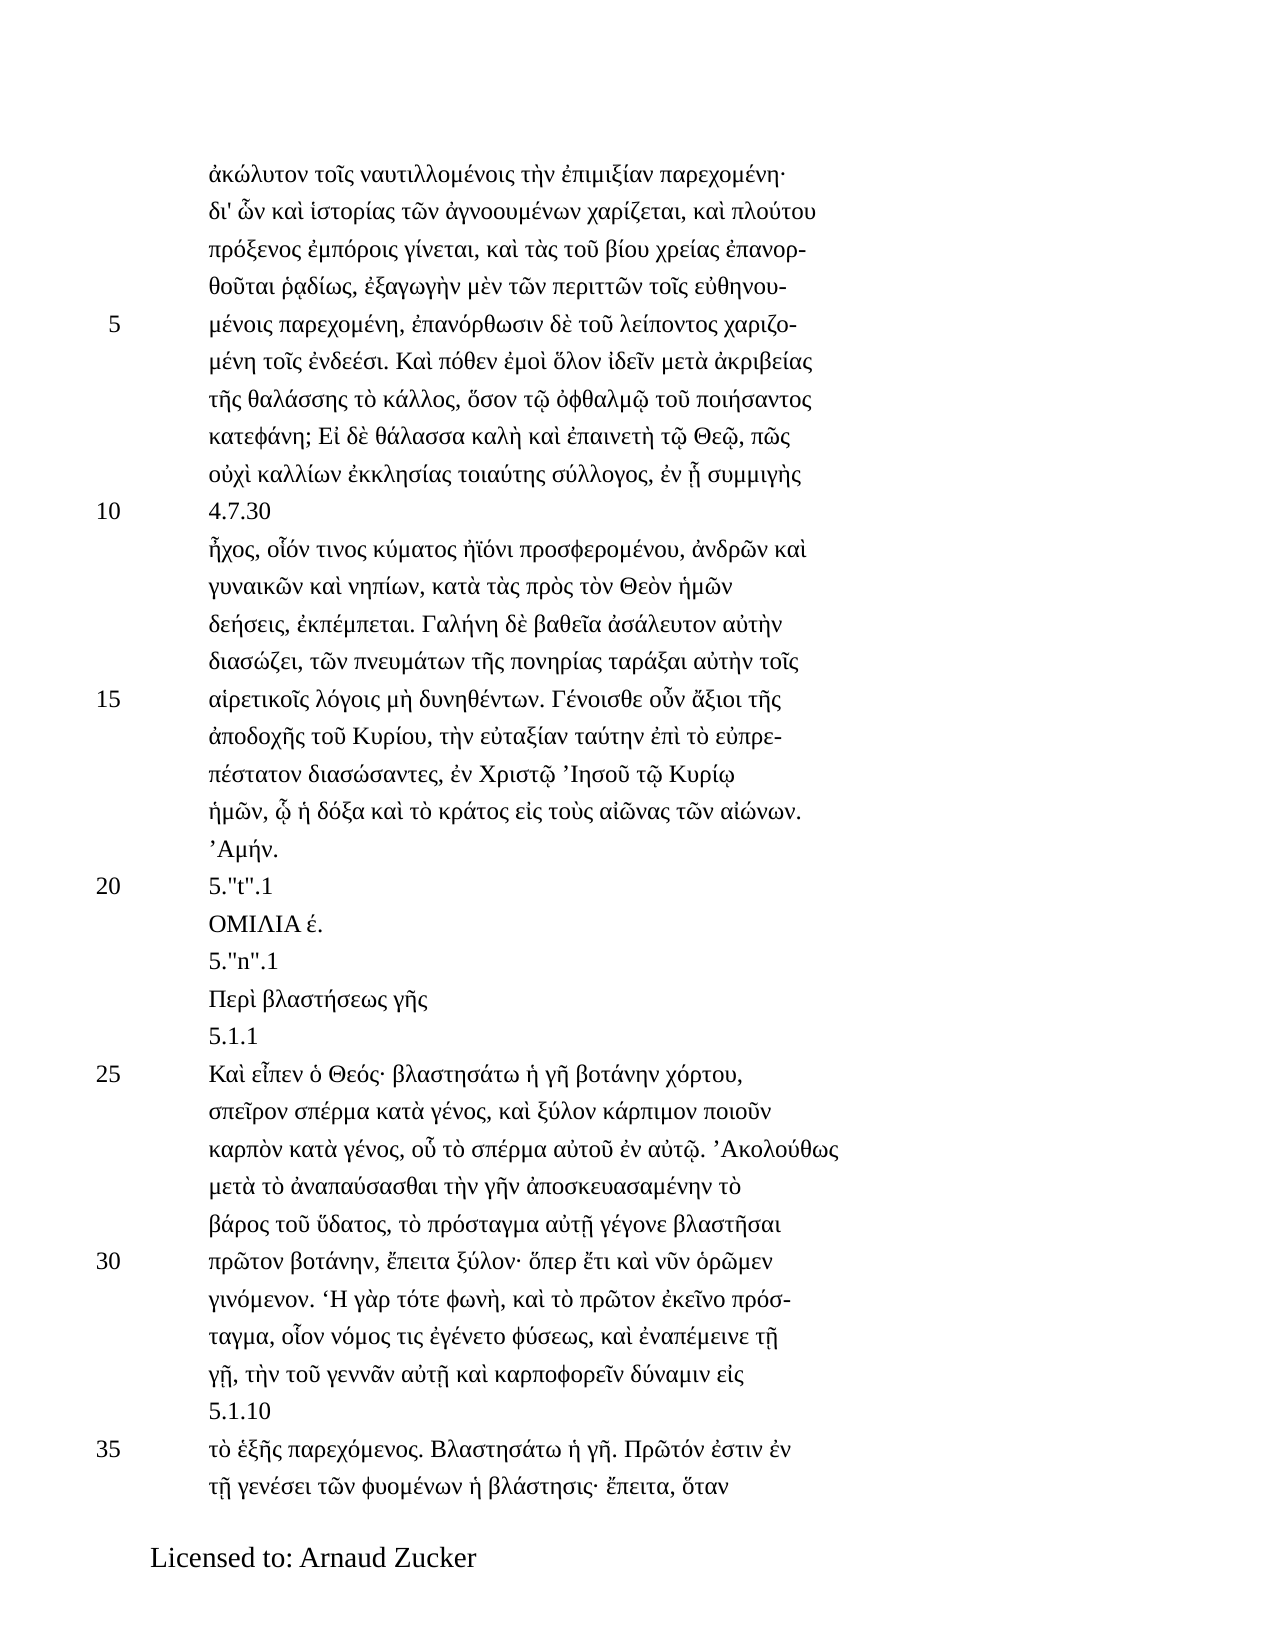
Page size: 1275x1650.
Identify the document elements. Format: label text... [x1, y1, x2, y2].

text ΟΜΙΛΙΑ έ. [202, 900, 1125, 937]
text 5."t".1 [202, 862, 1125, 900]
text Περὶ βλαστήσεως γῆς [202, 975, 1125, 1012]
text ἀκώλυτον τοῖς ναυτιλλομένοις τὴν ἐπιμιξίαν παρεχομένη· δι' ὧν καὶ ἱστορίας τῶν ἀγνοουμένων χαρίζεται, καὶ πλούτου πρόξενος ἐμπόροις γίνεται, καὶ τὰς τοῦ βίου χρείας ἐπανορ- θοῦται ῥᾳδίως, ἐξαγωγὴν μὲν τῶν περιττῶν τοῖς εὐθηνου- μένοις παρεχομένη, ἐπανόρθωσιν δὲ τοῦ λείποντος χαριζο- μένη τοῖς ἐνδεέσι. Καὶ πόθεν ἐμοὶ ὅλον ἰδεῖν μετὰ ἀκριβείας τῆς θαλάσσης τὸ κάλλος, ὅσον τῷ ὀϕθαλμῷ τοῦ ποιήσαντος κατεϕάνη; Εἰ δὲ θάλασσα καλὴ καὶ ἐπαινετὴ τῷ Θεῷ, πῶς οὐχὶ καλλίων ἐκκλησίας τοιαύτης σύλλογος, ἐν ᾗ συμμιγὴς [202, 150, 1125, 487]
text Καὶ εἶπεν ὁ Θεός· βλαστησάτω ἡ γῆ βοτάνην χόρτου, σπεῖρον σπέρμα κατὰ γένος, καὶ ξύλον κάρπιμον ποιοῦν καρπὸν κατὰ γένος, οὗ τὸ σπέρμα αὐτοῦ ἐν αὐτῷ. ’Ακολούθως μετὰ τὸ ἀναπαύσασθαι τὴν γῆν ἀποσκευασαμένην τὸ βάρος τοῦ ὕδατος, τὸ πρόσταγμα αὐτῇ γέγονε βλαστῆσαι πρῶτον βοτάνην, ἔπειτα ξύλον· ὅπερ ἔτι καὶ νῦν ὁρῶμεν γινόμενον. ‘Η γὰρ τότε ϕωνὴ, καὶ τὸ πρῶτον ἐκεῖνο πρόσ- ταγμα, οἷον νόμος τις ἐγένετο ϕύσεως, καὶ ἐναπέμεινε τῇ γῇ, τὴν τοῦ γεννᾶν αὐτῇ καὶ καρποϕορεῖν δύναμιν εἰς [202, 1050, 1125, 1387]
text 5.1.1 [202, 1012, 1125, 1050]
text 5.1.10 [202, 1387, 1125, 1425]
text 5."n".1 [202, 937, 1125, 975]
text τὸ ἑξῆς παρεχόμενος. Βλαστησάτω ἡ γῆ. Πρῶτόν ἐστιν ἐν τῇ γενέσει τῶν ϕυομένων ἡ βλάστησις· ἔπειτα, ὅταν [202, 1425, 1125, 1500]
text 4.7.30 [202, 487, 1125, 525]
text ἦχος, οἷόν τινος κύματος ἠϊόνι προσϕερομένου, ἀνδρῶν καὶ γυναικῶν καὶ νηπίων, κατὰ τὰς πρὸς τὸν Θεὸν ἡμῶν δεήσεις, ἐκπέμπεται. Γαλήνη δὲ βαθεῖα ἀσάλευτον αὐτὴν διασώζει, τῶν πνευμάτων τῆς πονηρίας ταράξαι αὐτὴν τοῖς αἱρετικοῖς λόγοις μὴ δυνηθέντων. Γένοισθε οὖν ἄξιοι τῆς ἀποδοχῆς τοῦ Κυρίου, τὴν εὐταξίαν ταύτην ἐπὶ τὸ εὐπρε- πέστατον διασώσαντες, ἐν Χριστῷ ’Ιησοῦ τῷ Κυρίῳ ἡμῶν, ᾧ ἡ δόξα καὶ τὸ κράτος εἰς τοὺς αἰῶνας τῶν αἰώνων. ’Αμήν. [202, 525, 1125, 862]
